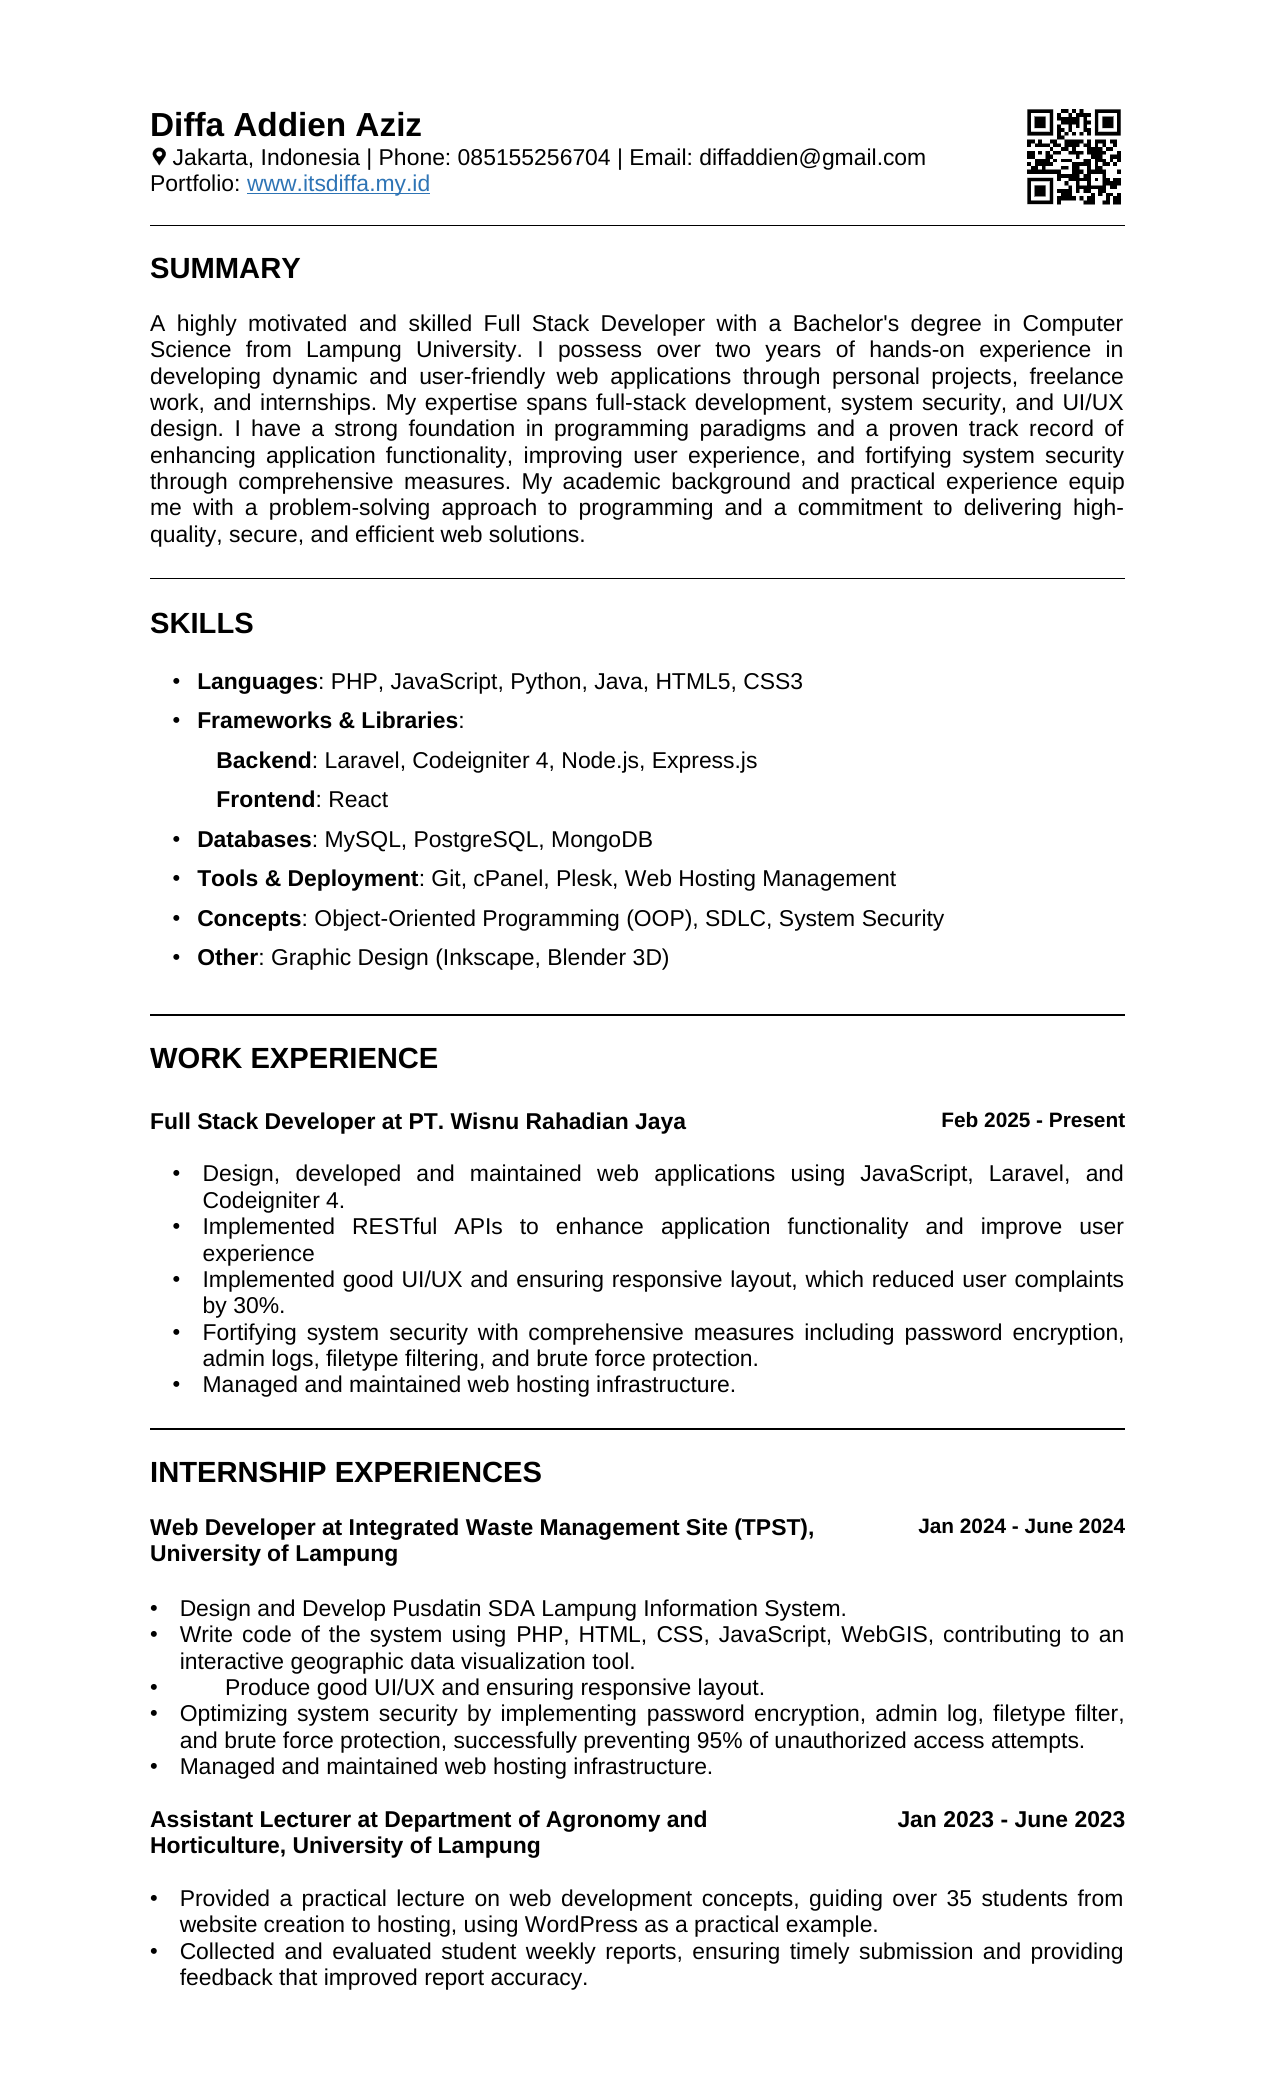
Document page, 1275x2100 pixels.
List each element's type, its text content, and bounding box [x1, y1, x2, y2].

list Frameworks & Libraries: [172, 707, 1125, 733]
table_header Jan 2023 - June 2023 [844, 1806, 1136, 1858]
picture [150, 145, 167, 166]
list Implemented RESTful APIs to enhance application functionality and improve user experience [172, 1213, 1125, 1266]
table_header Assistant Lecturer at Department of Agronomy and Horticulture, University of Lampung [139, 1806, 844, 1858]
list Languages: PHP, JavaScript, Python, Java, HTML5, CSS3 [172, 668, 1125, 694]
list Write code of the system using PHP, HTML, CSS, JavaScript, WebGIS, contributing to an interactive geographic data visualization tool. [150, 1621, 1125, 1674]
text Jakarta, Indonesia | Phone: 085155256704 | Email: diffaddien@gmail.com [150, 144, 1023, 170]
text WORK EXPERIENCE [150, 1041, 1125, 1074]
text SKILLS [150, 606, 1125, 639]
text Portfolio: www.itsdiffa.my.id [150, 170, 1023, 196]
list Backend: Laravel, Codeigniter 4, Node.js, Express.js [172, 747, 1125, 773]
list Design, developed and maintained web applications using JavaScript, Laravel, and Codeigniter 4. [172, 1160, 1125, 1213]
list Provided a practical lecture on web development concepts, guiding over 35 students from website creation to hosting, using WordPress as a practical example. [150, 1885, 1125, 1938]
list Fortifying system security with comprehensive measures including password encryption, admin logs, filetype filtering, and brute force protection. [172, 1318, 1125, 1371]
list Other: Graphic Design (Inkscape, Blender 3D) [172, 944, 1125, 972]
list Managed and maintained web hosting infrastructure. [150, 1753, 1125, 1779]
list Concepts: Object-Oriented Programming (OOP), SDLC, System Security [172, 904, 1125, 931]
text Diffa Addien Aziz [150, 105, 1023, 144]
table_header Feb 2025 - Present [844, 1108, 1136, 1134]
list Optimizing system security by implementing password encryption, admin log, filetype filter, and brute force protection, successfully preventing 95% of unauthorized access attempts. [150, 1700, 1125, 1753]
list Design and Develop Pusdatin SDA Lampung Information System. [150, 1595, 1125, 1621]
text A highly motivated and skilled Full Stack Developer with a Bachelor's degree in Computer Science from Lampung University. I possess over two years of hands-on experience in developing dynamic and user-friendly web applications through personal projects, freelance work, and internships. My expertise spans full-stack development, system security, and UI/UX design. I have a strong foundation in programming paradigms and a proven track record of enhancing application functionality, improving user experience, and fortifying system security through comprehensive measures. My academic background and practical experience equip me with a problem-solving approach to programming and a commitment to delivering high-quality, secure, and efficient web solutions. [150, 310, 1125, 547]
list Frontend: React [172, 786, 1125, 812]
table_header Web Developer at Integrated Waste Management Site (TPST), University of Lampung [139, 1514, 844, 1566]
list Implemented good UI/UX and ensuring responsive layout, which reduced user complaints by 30%. [172, 1266, 1125, 1318]
list Databases: MySQL, PostgreSQL, MongoDB [172, 826, 1125, 852]
text INTERNSHIP EXPERIENCES [150, 1455, 1125, 1488]
list Collected and evaluated student weekly reports, ensuring timely submission and providing feedback that improved report accuracy. [150, 1938, 1125, 1990]
picture [1023, 105, 1125, 209]
list Managed and maintained web hosting infrastructure. [172, 1371, 1125, 1398]
table_header Full Stack Developer at PT. Wisnu Rahadian Jaya [139, 1108, 844, 1134]
list Tools & Deployment: Git, cPanel, Plesk, Web Hosting Management [172, 865, 1125, 891]
text SUMMARY [150, 251, 1125, 285]
table_header Jan 2024 - June 2024 [844, 1514, 1136, 1566]
list Produce good UI/UX and ensuring responsive layout. [150, 1674, 1125, 1700]
